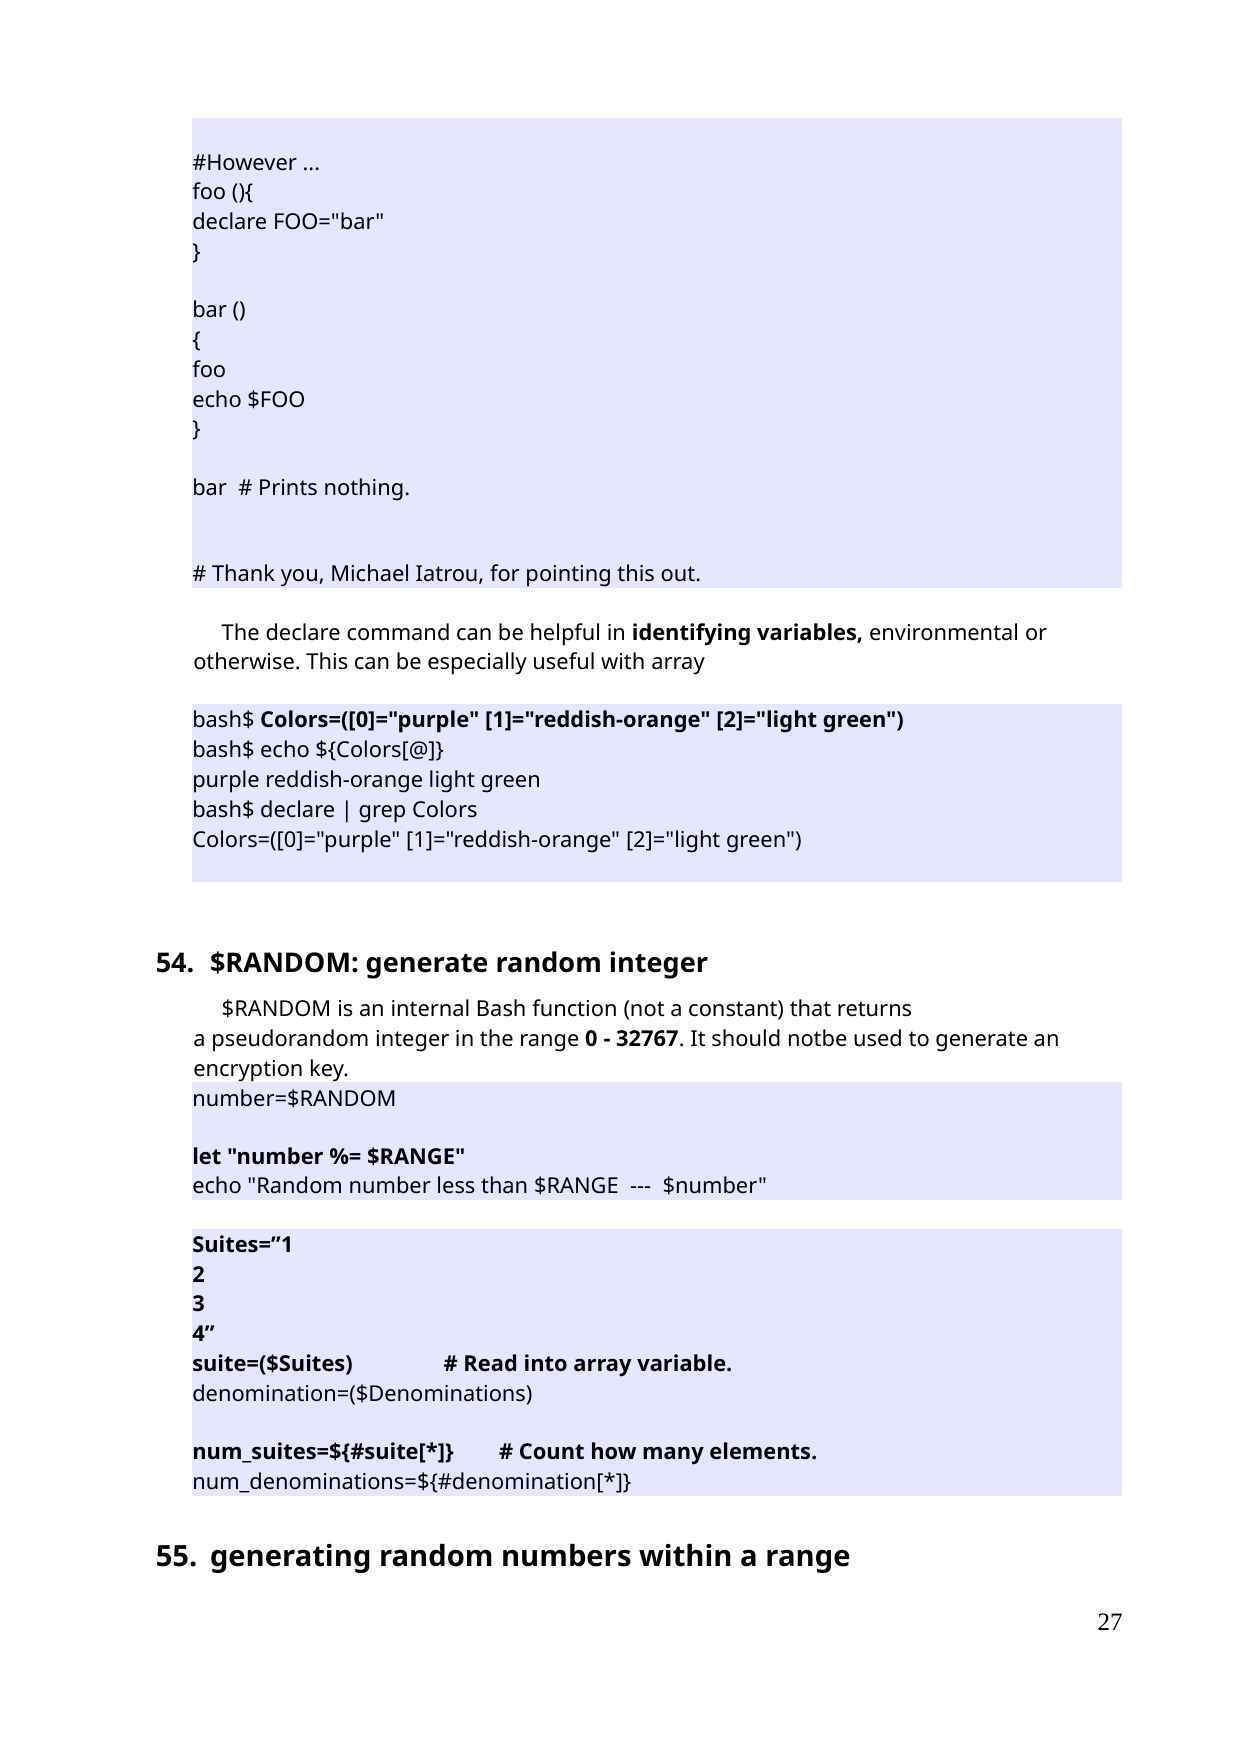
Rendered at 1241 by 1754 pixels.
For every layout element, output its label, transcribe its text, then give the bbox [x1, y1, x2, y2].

subtitle $RANDOM: generate random integer [156, 944, 1122, 981]
list { [192, 324, 1122, 354]
list bar () [192, 294, 1122, 324]
list let "number %= $RANGE" [192, 1141, 1122, 1171]
list bash$ Colors=([0]="purple" [1]="reddish-orange" [2]="light green") [192, 704, 1122, 734]
list suite=($Suites) # Read into array variable. [192, 1348, 1122, 1378]
list } [192, 413, 1122, 443]
list foo (){ [192, 176, 1122, 206]
list echo "Random number less than $RANGE --- $number" [192, 1171, 1122, 1200]
list 4” [192, 1318, 1122, 1348]
list num_suites=${#suite[*]} # Count how many elements. [192, 1436, 1122, 1466]
list Suites=”1 [192, 1229, 1122, 1258]
list declare FOO="bar" [192, 206, 1122, 236]
list } [192, 236, 1122, 266]
list number=$RANDOM [192, 1082, 1122, 1112]
list generating random numbers within a range [156, 1535, 1122, 1575]
list bash$ declare | grep Colors [192, 794, 1122, 824]
list bar # Prints nothing. [192, 472, 1122, 501]
list Colors=([0]="purple" [1]="reddish-orange" [2]="light green") [192, 824, 1122, 853]
list The declare command can be helpful in identifying variables, environmental or otherwise. This can be especially useful with array [156, 616, 1122, 676]
list denomination=($Denominations) [192, 1378, 1122, 1407]
list foo [192, 354, 1122, 383]
list $RANDOM is an internal Bash function (not a constant) that returns a pseudorandom integer in the range 0 - 32767. It should notbe used to generate an encryption key. [156, 993, 1122, 1082]
list purple reddish-orange light green [192, 764, 1122, 794]
list bash$ echo ${Colors[@]} [192, 734, 1122, 764]
text #However ... [192, 147, 1122, 176]
list num_denominations=${#denomination[*]} [192, 1466, 1122, 1496]
list 2 [192, 1258, 1122, 1288]
list echo $FOO [192, 383, 1122, 413]
list # Thank you, Michael Iatrou, for pointing this out. [192, 558, 1122, 588]
list 3 [192, 1288, 1122, 1318]
